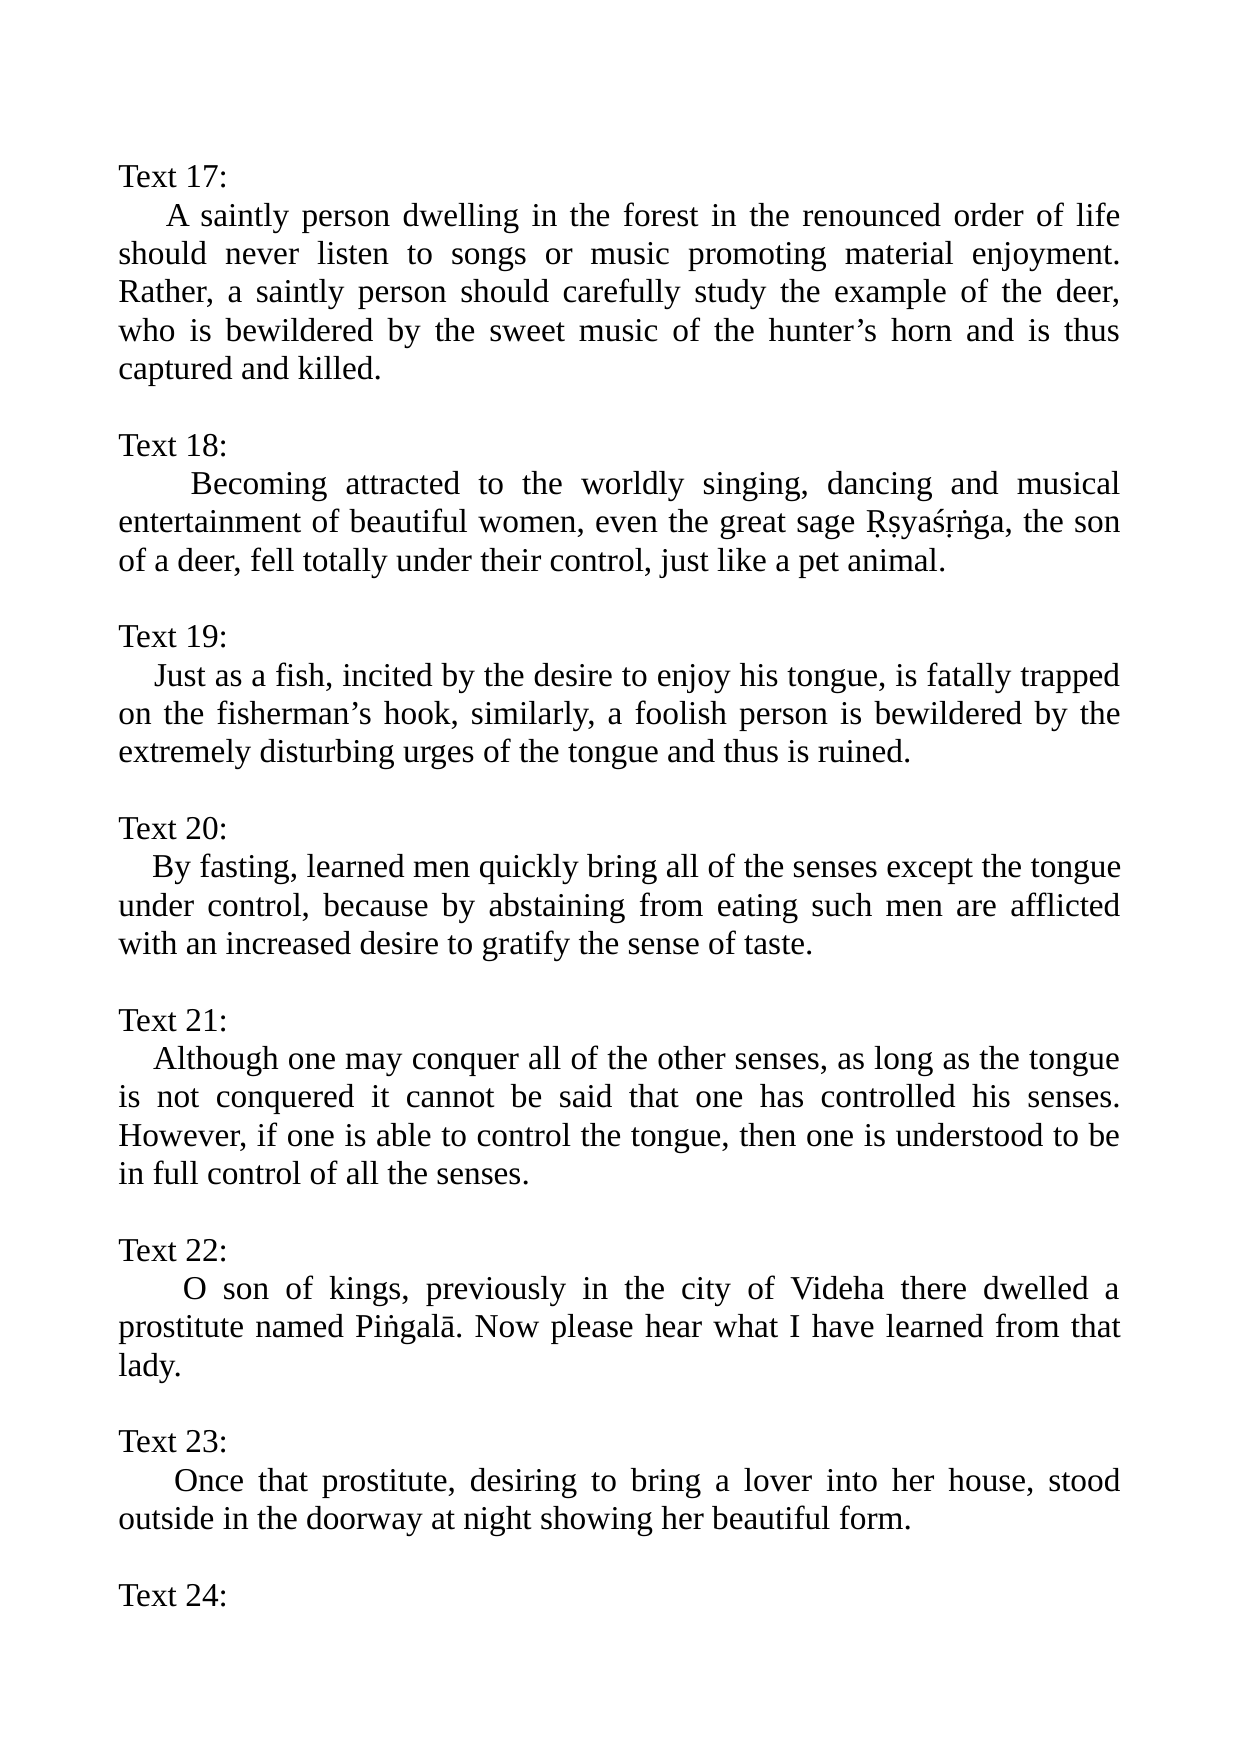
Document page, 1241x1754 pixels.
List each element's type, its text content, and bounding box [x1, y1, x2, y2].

text By fasting, learned men quickly bring all of the senses except the tongue under control, because by abstaining from eating such men are afflicted with an increased desire to gratify the sense of taste. [118, 846, 1122, 961]
text Text 17: [118, 156, 1122, 195]
text Text 22: [118, 1230, 1122, 1268]
text Text 18: [118, 425, 1122, 463]
text Just as a fish, incited by the desire to enjoy his tongue, is fatally trapped on the fisherman’s hook, similarly, a foolish person is bewildered by the extremely disturbing urges of the tongue and thus is ruined. [118, 655, 1122, 770]
text Although one may conquer all of the other senses, as long as the tongue is not conquered it cannot be said that one has controlled his senses. However, if one is able to control the tongue, then one is understood to be in full control of all the senses. [118, 1038, 1122, 1191]
text Text 19: [118, 616, 1122, 655]
text Text 23: [118, 1421, 1122, 1460]
text A saintly person dwelling in the forest in the renounced order of life should never listen to songs or music promoting material enjoyment. Rather, a saintly person should carefully study the example of the deer, who is bewildered by the sweet music of the hunter’s horn and is thus captured and killed. [118, 195, 1122, 386]
text Becoming attracted to the worldly singing, dancing and musical entertainment of beautiful women, even the great sage Ṛṣyaśṛṅga, the son of a deer, fell totally under their control, just like a pet animal. [118, 463, 1122, 578]
text O son of kings, previously in the city of Videha there dwelled a prostitute named Piṅgalā. Now please hear what I have learned from that lady. [118, 1268, 1122, 1383]
text Text 20: [118, 808, 1122, 846]
text Text 24: [118, 1575, 1122, 1613]
text Once that prostitute, desiring to bring a lover into her house, stood outside in the doorway at night showing her beautiful form. [118, 1460, 1122, 1536]
text Text 21: [118, 1000, 1122, 1038]
